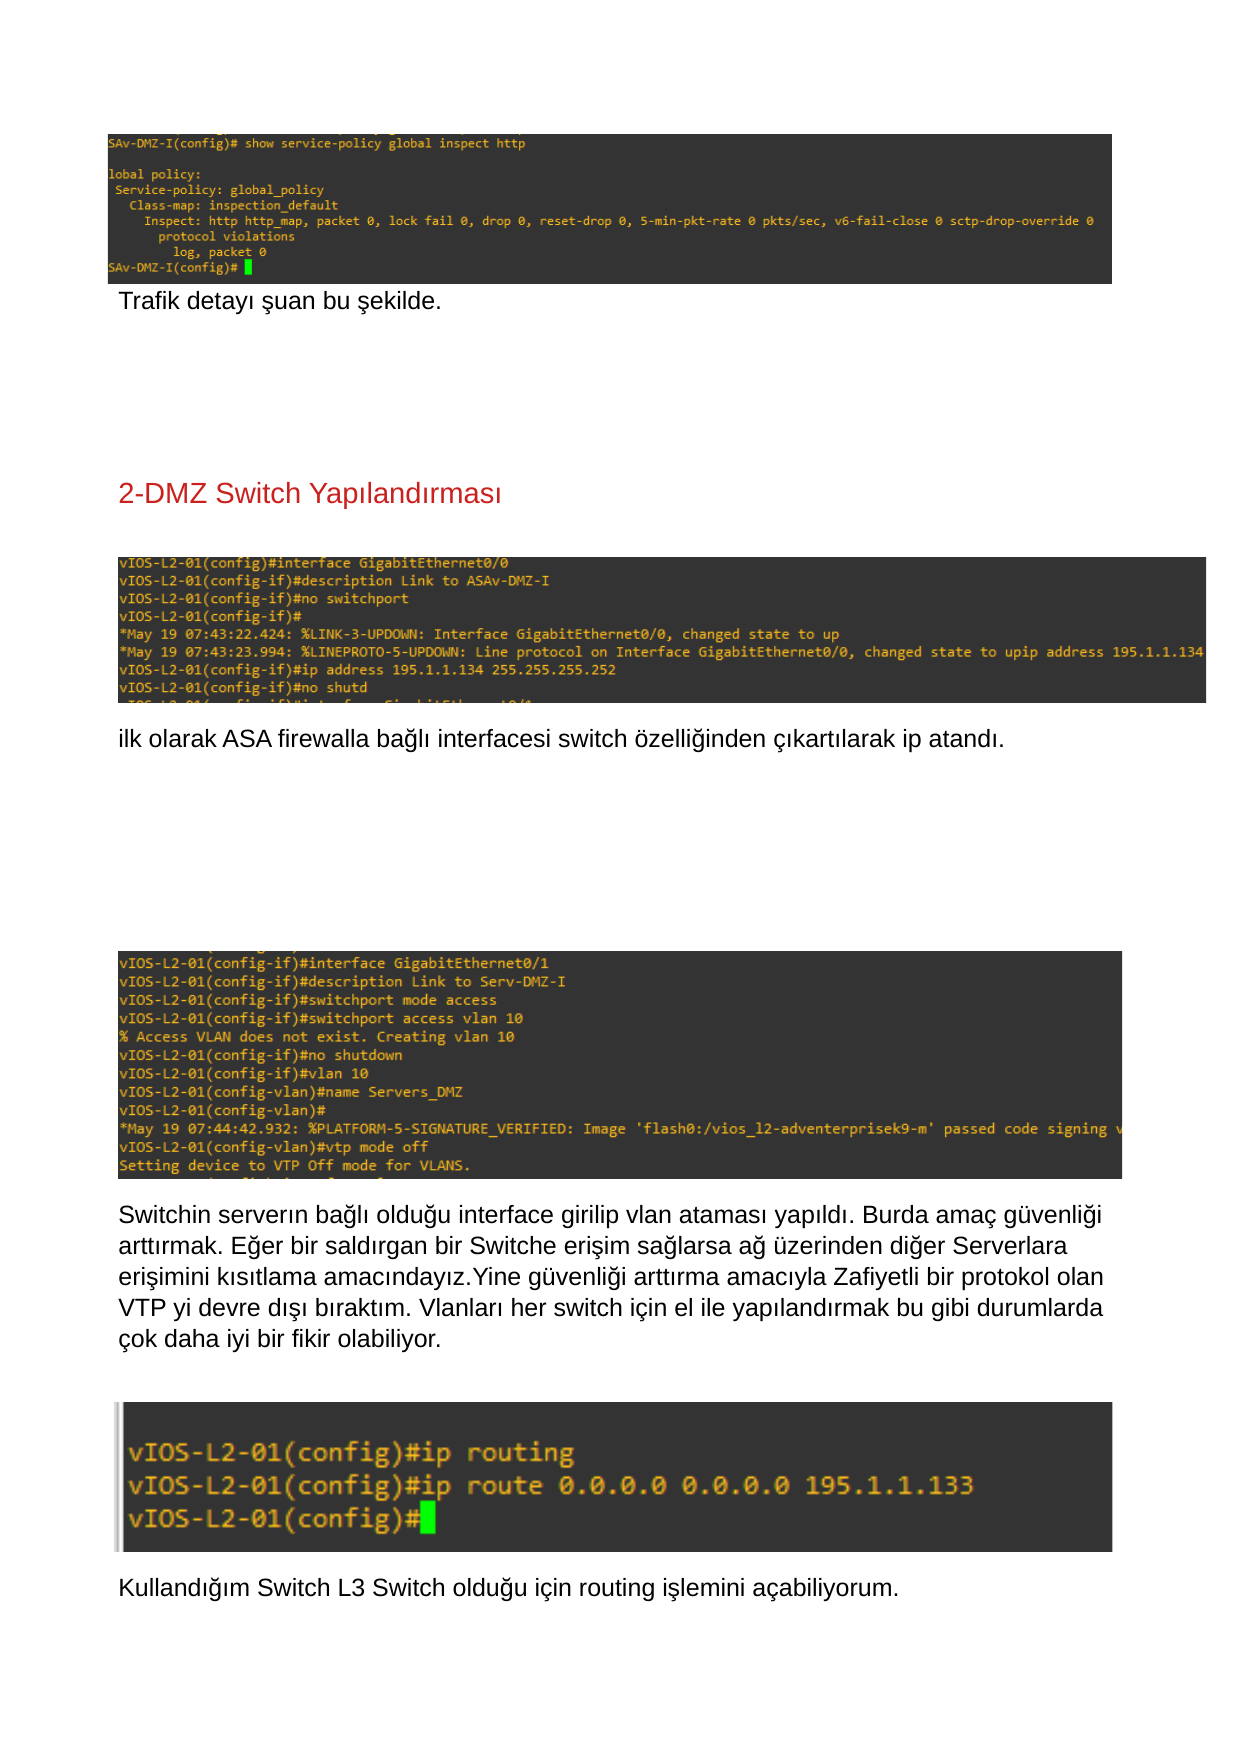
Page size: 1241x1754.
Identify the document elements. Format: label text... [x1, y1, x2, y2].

picture [107, 134, 1112, 284]
text 2-DMZ Switch Yapılandırması [118, 476, 1122, 510]
text [118, 529, 1122, 557]
picture [113, 1402, 1113, 1552]
text ilk olarak ASA firewalla bağlı interfacesi switch özelliğinden çıkartılarak ip atandı. [118, 703, 1122, 753]
text Kullandığım Switch L3 Switch olduğu için routing işlemini açabiliyorum. [118, 1420, 1122, 1602]
picture [118, 557, 1207, 703]
text Switchin serverın bağlı olduğu interface girilip vlan ataması yapıldı. Burda amaç güvenliği arttırmak. Eğer bir saldırgan bir Switche erişim sağlarsa ağ üzerinden diğer Serverlara erişimini kısıtlama amacındayız.Yine güvenliği arttırma amacıyla Zafiyetli bir protokol olan VTP yi devre dışı bıraktım. Vlanları her switch için el ile yapılandırmak bu gibi durumlarda çok daha iyi bir fikir olabiliyor. [118, 1179, 1122, 1353]
picture [118, 951, 1123, 1179]
text Trafik detayı şuan bu şekilde. [118, 118, 1122, 314]
